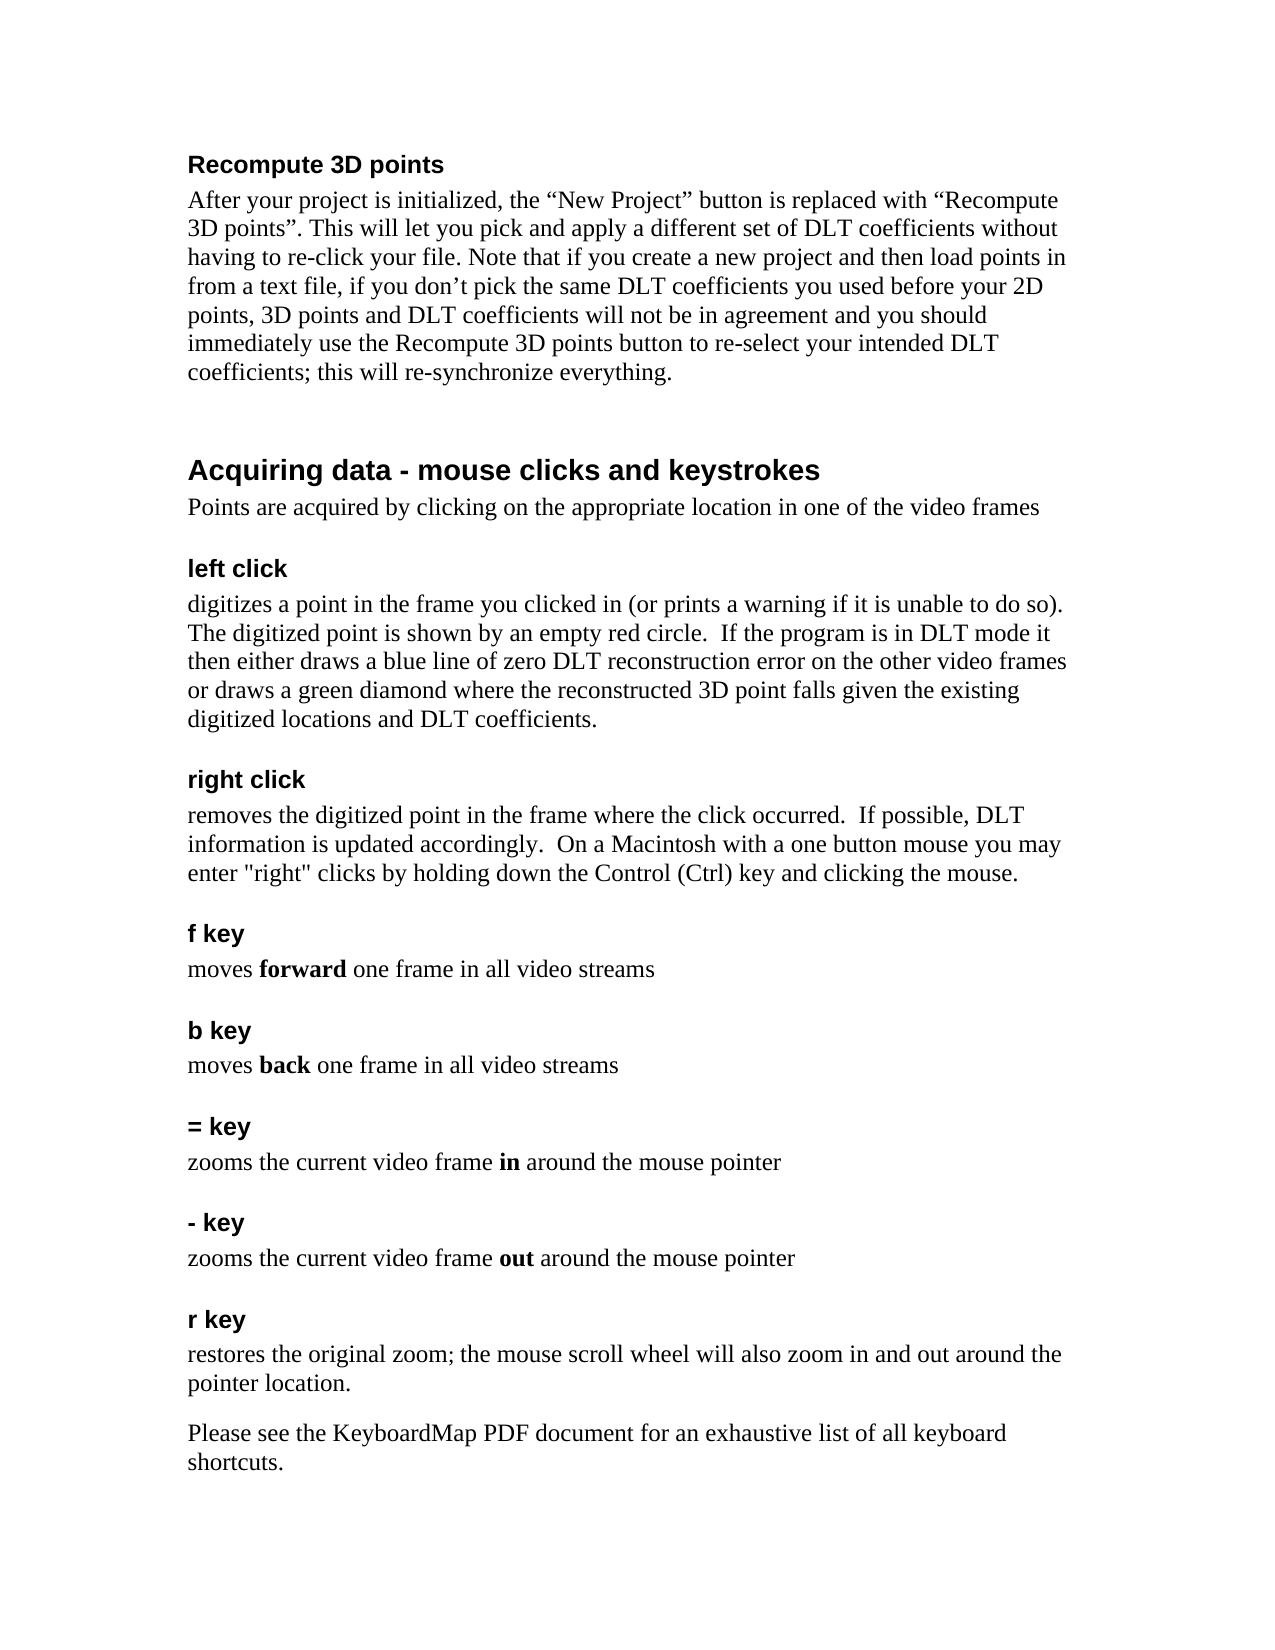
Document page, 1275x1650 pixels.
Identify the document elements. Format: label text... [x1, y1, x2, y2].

subtitle - key [187, 1208, 1087, 1237]
subtitle Acquiring data - mouse clicks and keystrokes [187, 453, 1087, 486]
text digitizes a point in the frame you clicked in (or prints a warning if it is unable to do so). The digitized point is shown by an empty red circle. If the program is in DLT mode it then either draws a blue line of zero DLT reconstruction error on the other video frames or draws a green diamond where the reconstructed 3D point falls given the existing digitized locations and DLT coefficients. [187, 589, 1087, 733]
subtitle right click [187, 765, 1087, 794]
text After your project is initialized, the “New Project” button is replaced with “Recompute 3D points”. This will let you pick and apply a different set of DLT coefficients without having to re-click your file. Note that if you create a new project and then load points in from a text file, if you don’t pick the same DLT coefficients you used before your 2D points, 3D points and DLT coefficients will not be in agreement and you should immediately use the Recompute 3D points button to re-select your intended DLT coefficients; this will re-synchronize everything. [187, 185, 1087, 386]
text restores the original zoom; the mouse scroll wheel will also zoom in and out around the pointer location. [187, 1339, 1087, 1397]
text removes the digitized point in the frame where the click occurred. If possible, DLT information is updated accordingly. On a Macintosh with a one button mouse you may enter "right" clicks by holding down the Control (Ctrl) key and clicking the mouse. [187, 800, 1087, 886]
text Please see the KeyboardMap PDF document for an exhaustive list of all keyboard shortcuts. [187, 1418, 1087, 1475]
text Points are acquired by clicking on the appropriate location in one of the video frames [187, 492, 1087, 521]
subtitle Recompute 3D points [187, 150, 1087, 179]
subtitle f key [187, 919, 1087, 948]
text zooms the current video frame in around the mouse pointer [187, 1147, 1087, 1176]
text moves forward one frame in all video streams [187, 954, 1087, 983]
text zooms the current video frame out around the mouse pointer [187, 1243, 1087, 1272]
subtitle b key [187, 1016, 1087, 1044]
subtitle = key [187, 1112, 1087, 1141]
subtitle left click [187, 554, 1087, 583]
subtitle r key [187, 1305, 1087, 1333]
text moves back one frame in all video streams [187, 1050, 1087, 1079]
